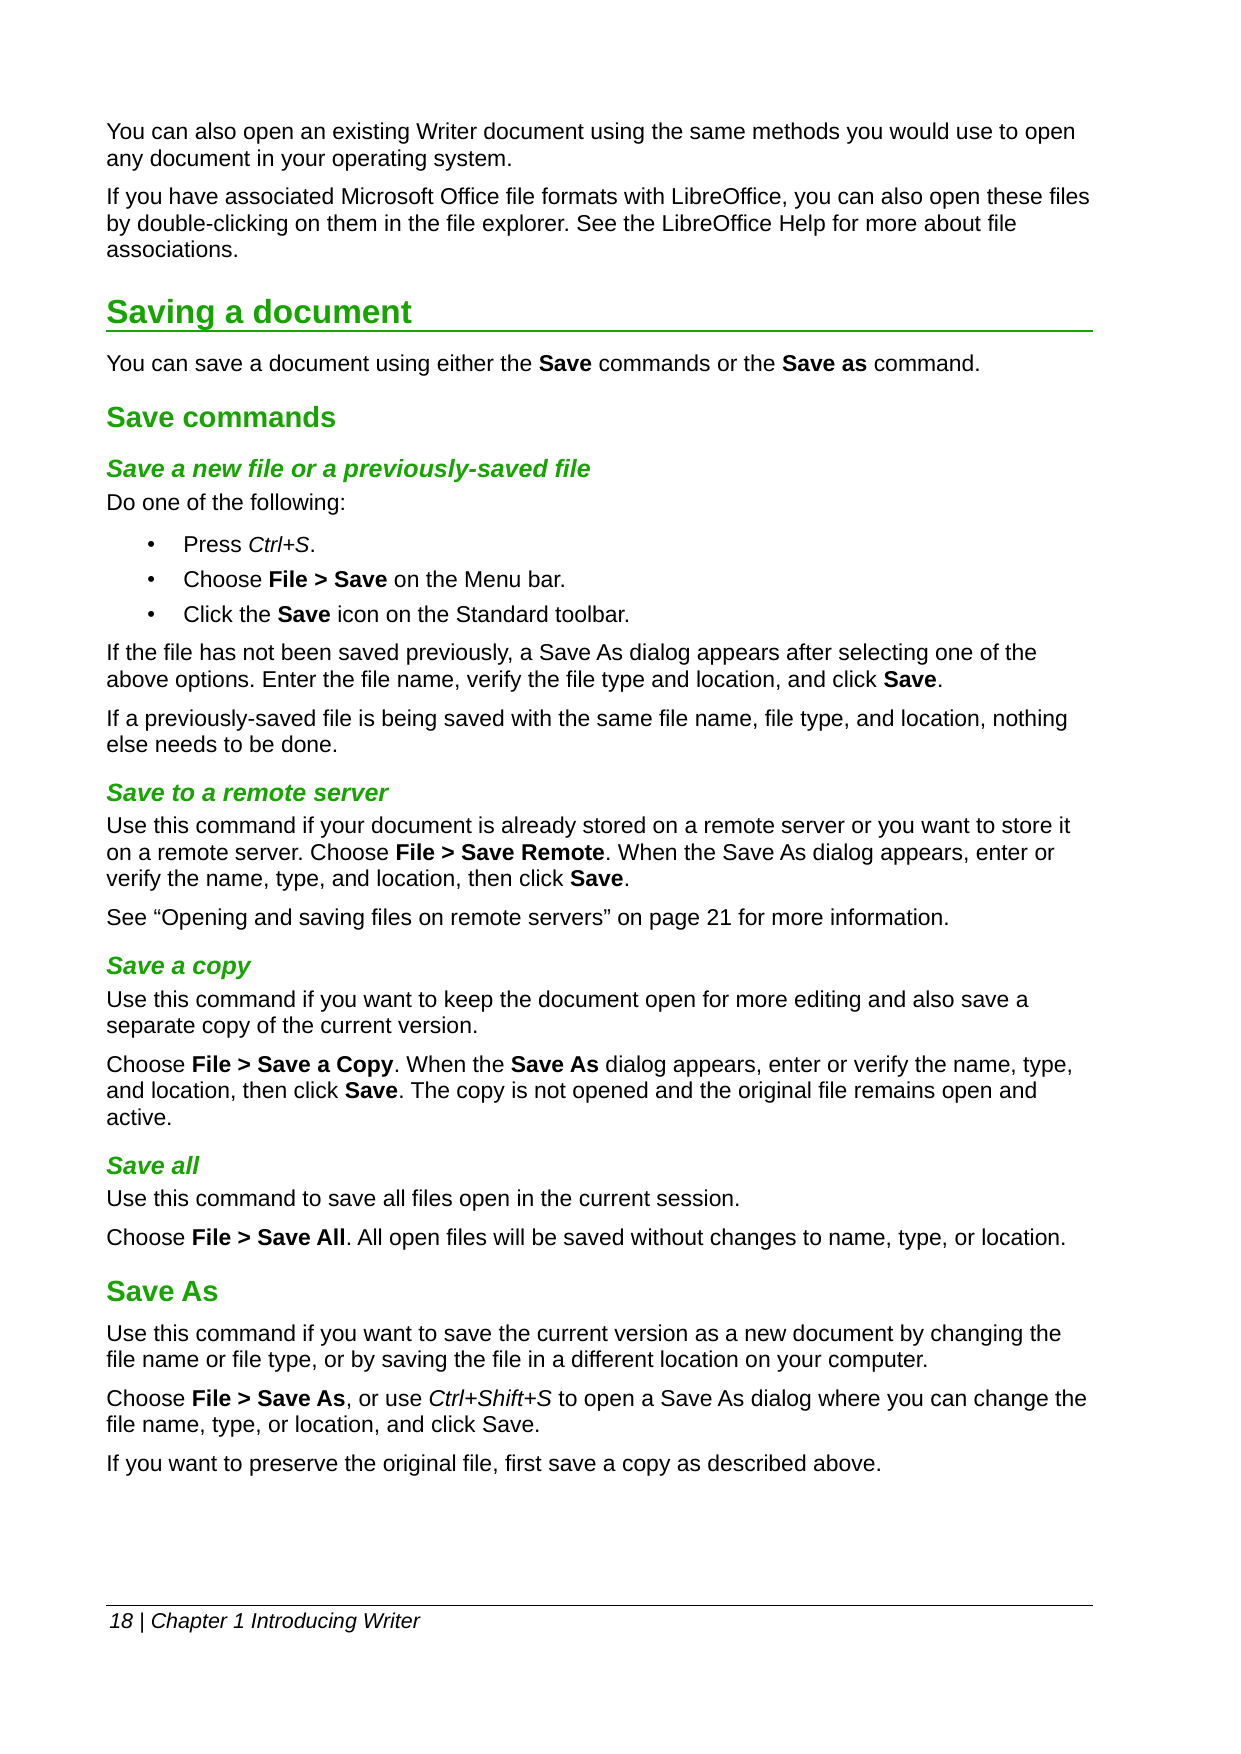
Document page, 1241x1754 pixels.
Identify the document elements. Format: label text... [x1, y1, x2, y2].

text Use this command if you want to save the current version as a new document by changing the file name or file type, or by saving the file in a different location on your computer. [106, 1319, 1093, 1372]
list Choose File > Save on the Menu bar. [144, 563, 1093, 592]
text If you have associated Microsoft Office file formats with LibreOffice, you can also open these files by double-clicking on them in the file explorer. See the LibreOffice Help for more about file associations. [106, 183, 1093, 262]
subtitle Saving a document [106, 292, 1093, 330]
text You can save a document using either the Save commands or the Save as command. [106, 350, 1093, 376]
subtitle Save all [106, 1151, 1093, 1179]
text Do one of the following: [106, 489, 1093, 515]
subtitle Save commands [106, 400, 1093, 434]
list Use this command to save all files open in the current session. [106, 1185, 1093, 1212]
list Choose File > Save a Copy. When the Save As dialog appears, enter or verify the name, type, and location, then click Save. The copy is not opened and the original file remains open and active. [106, 1051, 1093, 1130]
list Use this command if you want to keep the document open for more editing and also save a separate copy of the current version. [106, 986, 1093, 1038]
text If you want to preserve the original file, first save a copy as described above. [106, 1450, 1093, 1476]
text Use this command if your document is already stored on a remote server or you want to store it on a remote server. Choose File > Save Remote. When the Save As dialog appears, enter or verify the name, type, and location, then click Save. [106, 812, 1093, 892]
subtitle Save a copy [106, 951, 1093, 980]
subtitle Save to a remote server [106, 778, 1093, 807]
text You can also open an existing Writer document using the same methods you would use to open any document in your operating system. [106, 118, 1093, 171]
subtitle Save a new file or a previously-saved file [106, 454, 1093, 483]
text If a previously-saved file is being saved with the same file name, file type, and location, nothing else needs to be done. [106, 704, 1093, 757]
list Press Ctrl+S. [144, 528, 1093, 557]
list Click the Save icon on the Standard toolbar. [144, 598, 1093, 630]
subtitle Save As [106, 1274, 1093, 1308]
text Choose File > Save As, or use Ctrl+Shift+S to open a Save As dialog where you can change the file name, type, or location, and click Save. [106, 1385, 1093, 1437]
text If the file has not been saved previously, a Save As dialog appears after selecting one of the above options. Enter the file name, verify the file type and location, and click Save. [106, 639, 1093, 692]
text See “Opening and saving files on remote servers” on page 21 for more information. [106, 904, 1093, 930]
text Choose File > Save All. All open files will be saved without changes to name, type, or location. [106, 1224, 1093, 1251]
